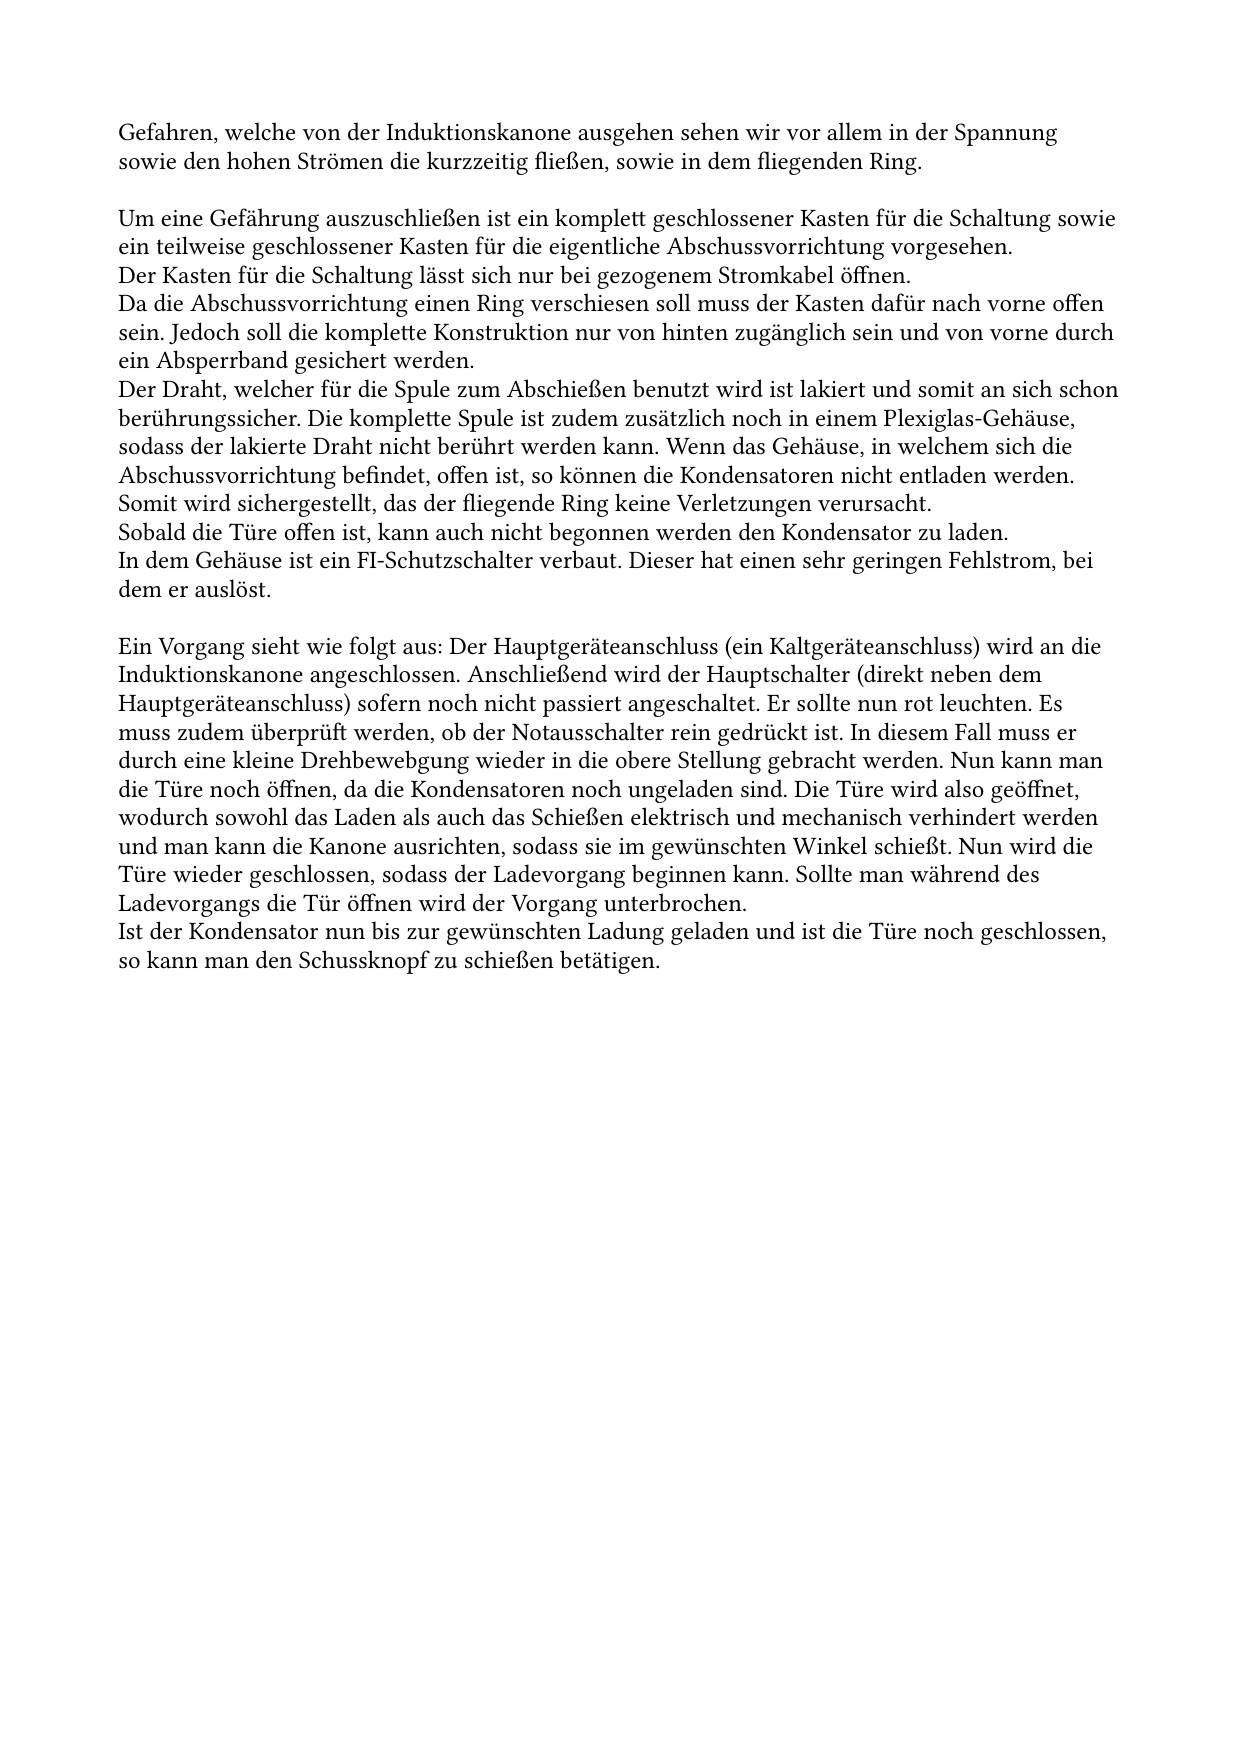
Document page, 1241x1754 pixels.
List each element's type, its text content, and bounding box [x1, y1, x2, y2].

text Gefahren, welche von der Induktionskanone ausgehen sehen wir vor allem in der Spannung sowie den hohen Strömen die kurzzeitig fließen, sowie in dem fliegenden Ring. [118, 118, 1122, 175]
text In dem Gehäuse ist ein FI-Schutzschalter verbaut. Dieser hat einen sehr geringen Fehlstrom, bei dem er auslöst. [118, 546, 1122, 603]
text Um eine Gefährung auszuschließen ist ein komplett geschlossener Kasten für die Schaltung sowie ein teilweise geschlossener Kasten für die eigentliche Abschussvorrichtung vorgesehen. [118, 204, 1122, 261]
text Der Draht, welcher für die Spule zum Abschießen benutzt wird ist lakiert und somit an sich schon berührungssicher. Die komplette Spule ist zudem zusätzlich noch in einem Plexiglas-Gehäuse, sodass der lakierte Draht nicht berührt werden kann. Wenn das Gehäuse, in welchem sich die Abschussvorrichtung befindet, offen ist, so können die Kondensatoren nicht entladen werden. Somit wird sichergestellt, das der fliegende Ring keine Verletzungen verursacht. [118, 375, 1122, 518]
text Da die Abschussvorrichtung einen Ring verschiesen soll muss der Kasten dafür nach vorne offen sein. Jedoch soll die komplette Konstruktion nur von hinten zugänglich sein und von vorne durch ein Absperrband gesichert werden. [118, 289, 1122, 375]
text Ein Vorgang sieht wie folgt aus: Der Hauptgeräteanschluss (ein Kaltgeräteanschluss) wird an die Induktionskanone angeschlossen. Anschließend wird der Hauptschalter (direkt neben dem Hauptgeräteanschluss) sofern noch nicht passiert angeschaltet. Er sollte nun rot leuchten. Es muss zudem überprüft werden, ob der Notausschalter rein gedrückt ist. In diesem Fall muss er durch eine kleine Drehbewebgung wieder in die obere Stellung gebracht werden. Nun kann man die Türe noch öffnen, da die Kondensatoren noch ungeladen sind. Die Türe wird also geöffnet, wodurch sowohl das Laden als auch das Schießen elektrisch und mechanisch verhindert werden und man kann die Kanone ausrichten, sodass sie im gewünschten Winkel schießt. Nun wird die Türe wieder geschlossen, sodass der Ladevorgang beginnen kann. Sollte man während des Ladevorgangs die Tür öffnen wird der Vorgang unterbrochen. [118, 632, 1122, 917]
text Der Kasten für die Schaltung lässt sich nur bei gezogenem Stromkabel öffnen. [118, 261, 1122, 289]
text Ist der Kondensator nun bis zur gewünschten Ladung geladen und ist die Türe noch geschlossen, so kann man den Schussknopf zu schießen betätigen. [118, 917, 1122, 974]
text Sobald die Türe offen ist, kann auch nicht begonnen werden den Kondensator zu laden. [118, 518, 1122, 546]
